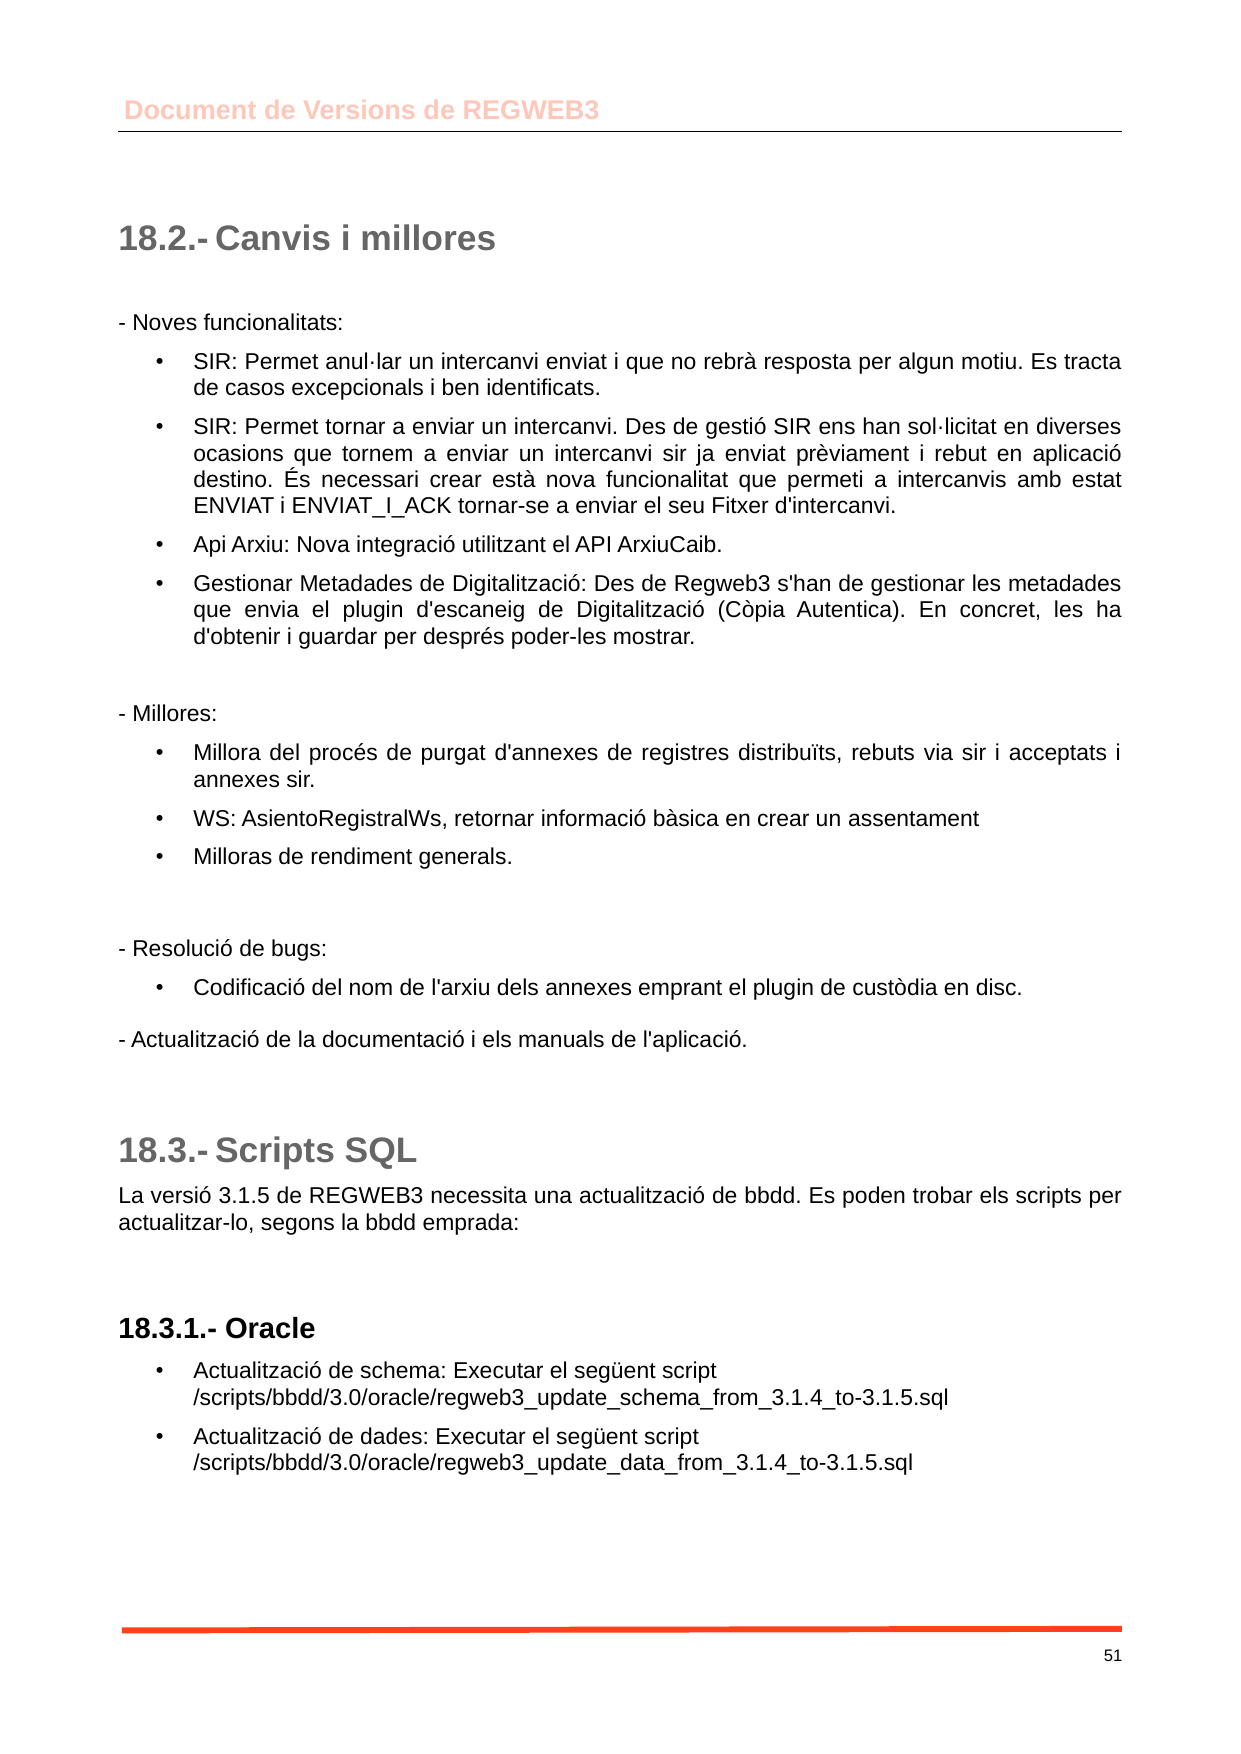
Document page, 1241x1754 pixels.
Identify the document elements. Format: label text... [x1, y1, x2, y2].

list SIR: Permet anul·lar un intercanvi enviat i que no rebrà resposta per algun motiu. Es tracta de casos excepcionals i ben identificats. [156, 348, 1122, 401]
list Codificació del nom de l'arxiu dels annexes emprant el plugin de custòdia en disc. [156, 974, 1122, 1000]
text La versió 3.1.5 de REGWEB3 necessita una actualització de bbdd. Es poden trobar els scripts per actualitzar-lo, segons la bbdd emprada: [118, 1182, 1122, 1235]
list Millora del procés de purgat d'annexes de registres distribuïts, rebuts via sir i acceptats i annexes sir. [156, 739, 1122, 792]
text - Actualització de la documentació i els manuals de l'aplicació. [118, 1026, 1122, 1053]
list Actualització de dades: Executar el següent script /scripts/bbdd/3.0/oracle/regweb3_update_data_from_3.1.4_to-3.1.5.sql [156, 1423, 1122, 1475]
text - Millores: [118, 700, 1122, 727]
list Api Arxiu: Nova integració utilitzant el API ArxiuCaib. [156, 531, 1122, 557]
subtitle Canvis i millores [118, 217, 1122, 258]
text - Noves funcionalitats: [118, 309, 1122, 336]
text - Resolució de bugs: [118, 935, 1122, 961]
list WS: AsientoRegistralWs, retornar informació bàsica en crear un assentament [156, 804, 1122, 831]
list Gestionar Metadades de Digitalització: Des de Regweb3 s'han de gestionar les metadades que envia el plugin d'escaneig de Digitalització (Còpia Autentica). En concret, les ha d'obtenir i guardar per després poder-les mostrar. [156, 570, 1122, 649]
list Actualització de schema: Executar el següent script /scripts/bbdd/3.0/oracle/regweb3_update_schema_from_3.1.4_to-3.1.5.sql [156, 1357, 1122, 1410]
list Milloras de rendiment generals. [156, 843, 1122, 870]
subtitle Oracle [118, 1311, 1122, 1345]
list SIR: Permet tornar a enviar un intercanvi. Des de gestió SIR ens han sol·licitat en diverses ocasions que tornem a enviar un intercanvi sir ja enviat prèviament i rebut en aplicació destino. És necessari crear està nova funcionalitat que permeti a intercanvis amb estat ENVIAT i ENVIAT_I_ACK tornar-se a enviar el seu Fitxer d'intercanvi. [156, 413, 1122, 519]
subtitle Scripts SQL [118, 1129, 1122, 1170]
